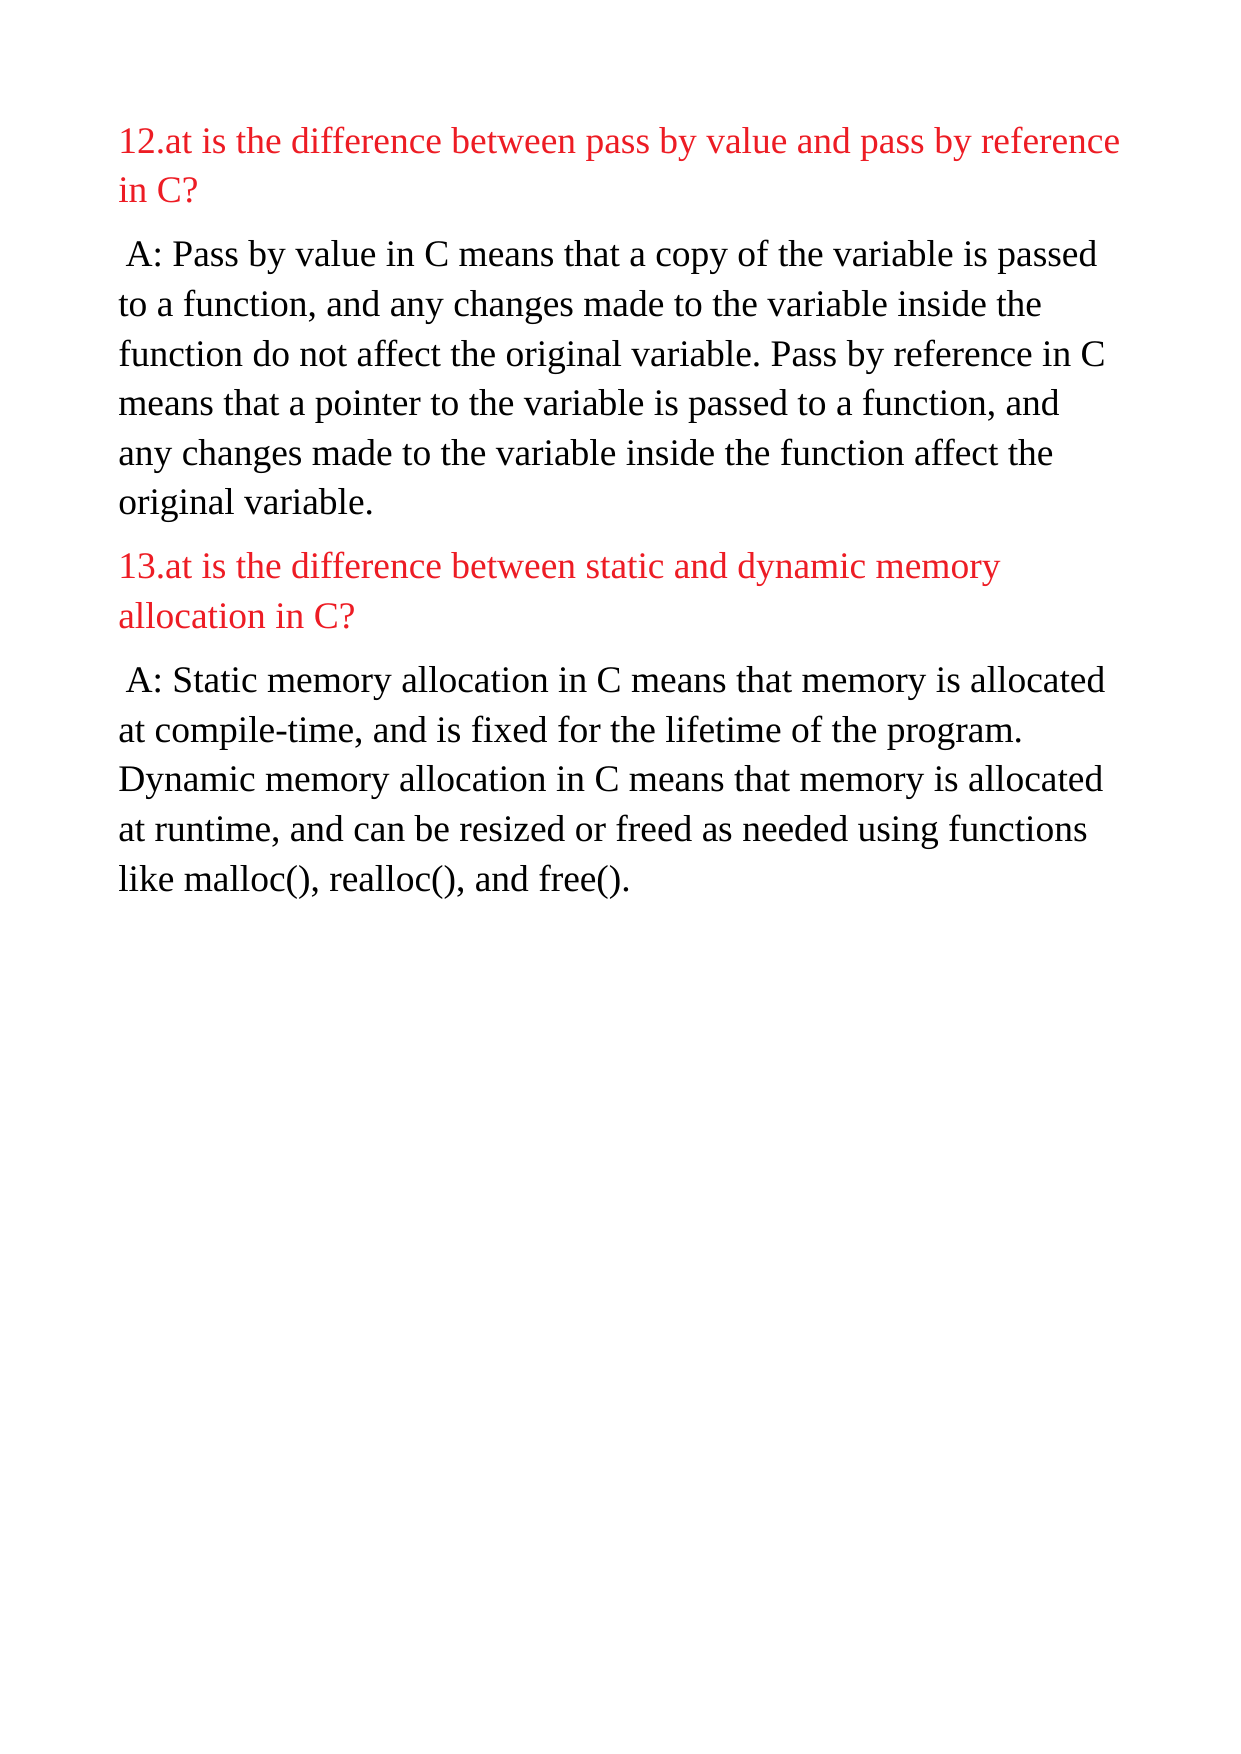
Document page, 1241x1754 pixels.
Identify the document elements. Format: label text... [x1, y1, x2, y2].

text 13.at is the difference between static and dynamic memory allocation in C? [118, 544, 1122, 637]
text 12.at is the difference between pass by value and pass by reference in C? [118, 118, 1122, 211]
text A: Pass by value in C means that a copy of the variable is passed to a function, and any changes made to the variable inside the function do not affect the original variable. Pass by reference in C means that a pointer to the variable is passed to a function, and any changes made to the variable inside the function affect the original variable. [118, 232, 1122, 523]
text A: Static memory allocation in C means that memory is allocated at compile-time, and is fixed for the lifetime of the program. Dynamic memory allocation in C means that memory is allocated at runtime, and can be resized or freed as needed using functions like malloc(), realloc(), and free(). [118, 658, 1122, 899]
